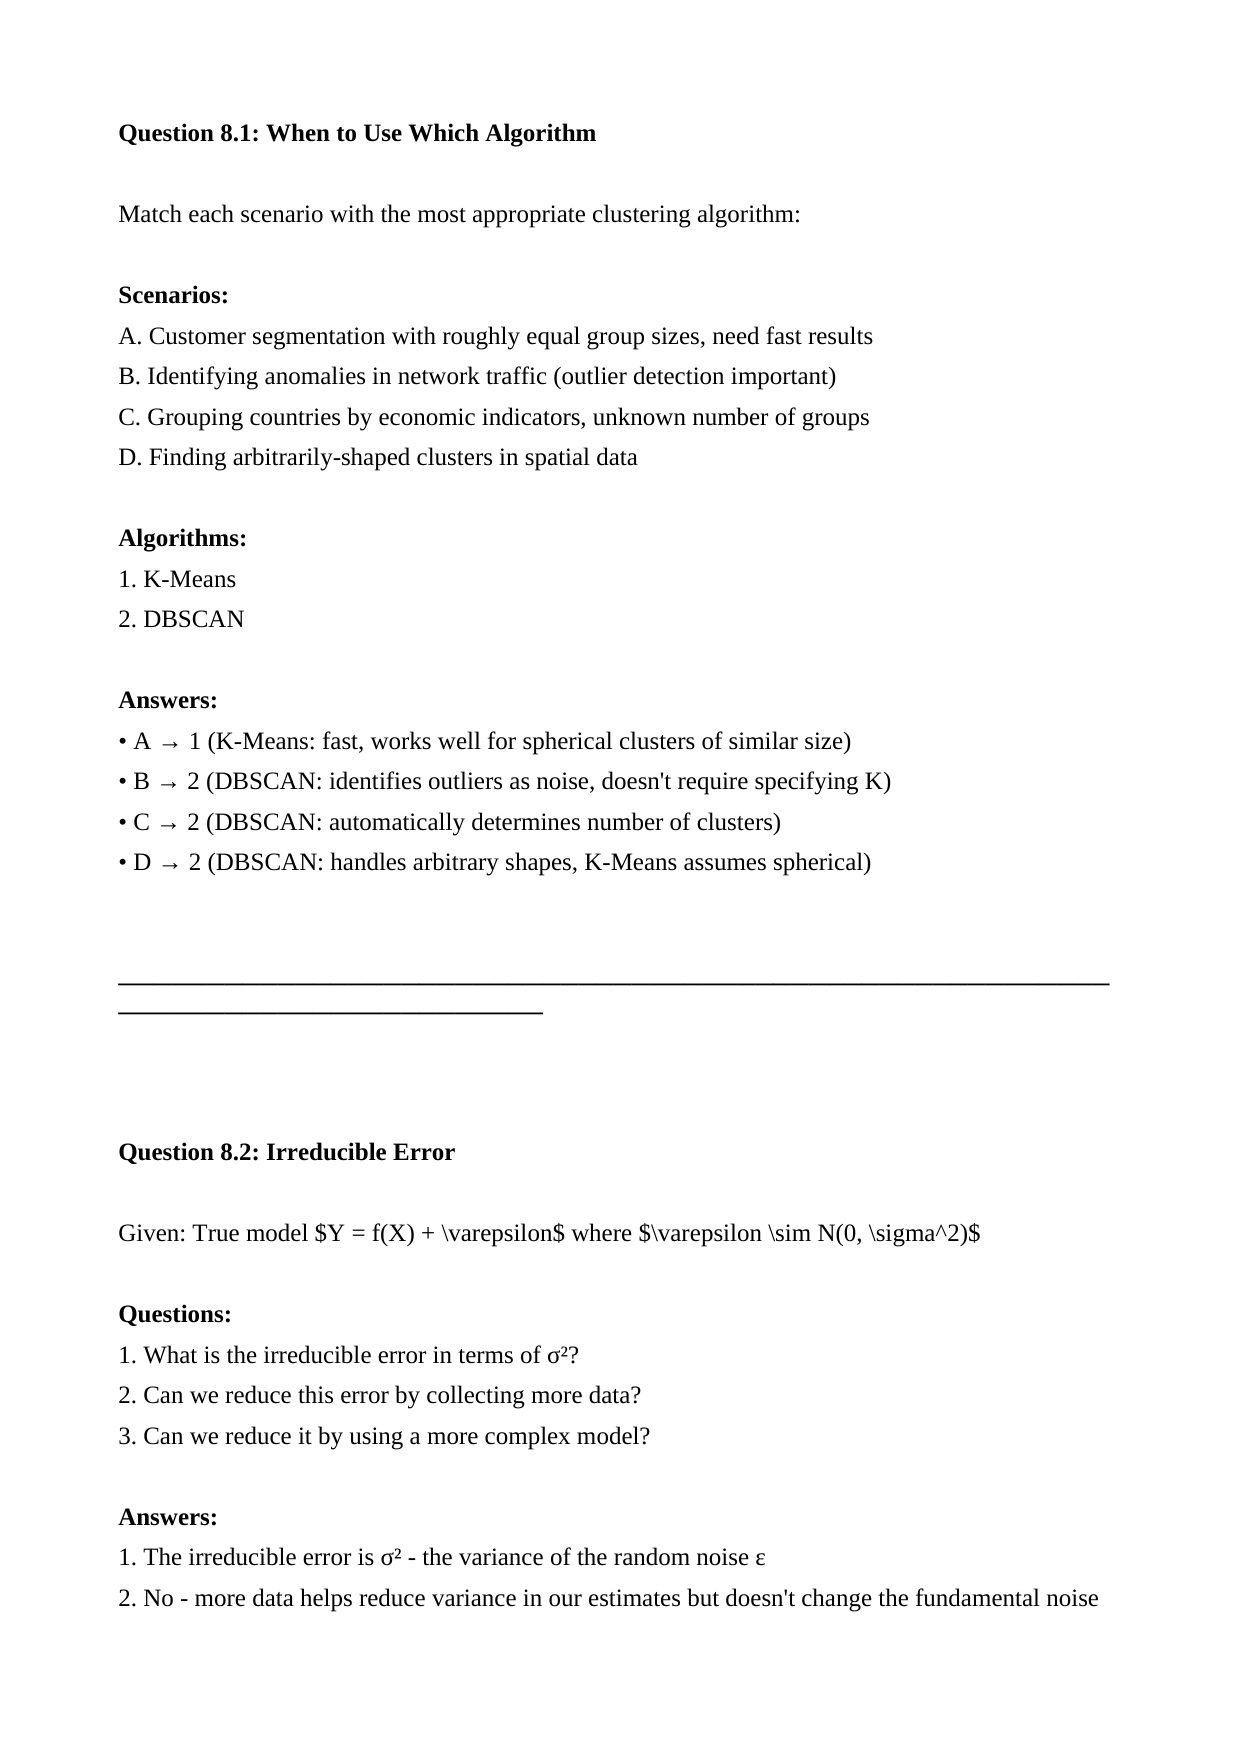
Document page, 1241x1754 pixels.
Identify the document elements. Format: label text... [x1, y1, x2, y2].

text 1. What is the irreducible error in terms of σ²? [118, 1340, 1122, 1368]
text Answers: [118, 685, 1122, 714]
text D. Finding arbitrarily-shaped clusters in spatial data [118, 442, 1122, 471]
text ──────────────────────────────────────────────────────────────────────────────── [118, 969, 1122, 1027]
text Algorithms: [118, 523, 1122, 552]
subtitle Question 8.2: Irreducible Error [118, 1137, 1122, 1166]
text B. Identifying anomalies in network traffic (outlier detection important) [118, 361, 1122, 390]
text 2. No - more data helps reduce variance in our estimates but doesn't change the fundamental noise [118, 1583, 1122, 1612]
text C. Grouping countries by economic indicators, unknown number of groups [118, 402, 1122, 431]
text Questions: [118, 1299, 1122, 1328]
subtitle Question 8.1: When to Use Which Algorithm [118, 118, 1122, 147]
text • D → 2 (DBSCAN: handles arbitrary shapes, K-Means assumes spherical) [118, 847, 1122, 876]
text • A → 1 (K-Means: fast, works well for spherical clusters of similar size) [118, 726, 1122, 755]
text • C → 2 (DBSCAN: automatically determines number of clusters) [118, 807, 1122, 836]
text Answers: [118, 1502, 1122, 1531]
text Scenarios: [118, 280, 1122, 309]
text 1. K-Means [118, 564, 1122, 593]
text A. Customer segmentation with roughly equal group sizes, need fast results [118, 321, 1122, 349]
text 3. Can we reduce it by using a more complex model? [118, 1421, 1122, 1449]
text 1. The irreducible error is σ² - the variance of the random noise ε [118, 1542, 1122, 1571]
text 2. Can we reduce this error by collecting more data? [118, 1380, 1122, 1409]
text 2. DBSCAN [118, 604, 1122, 633]
text Match each scenario with the most appropriate clustering algorithm: [118, 199, 1122, 228]
text • B → 2 (DBSCAN: identifies outliers as noise, doesn't require specifying K) [118, 766, 1122, 795]
text Given: True model $Y = f(X) + \varepsilon$ where $\varepsilon \sim N(0, \sigma^2)$ [118, 1218, 1122, 1247]
